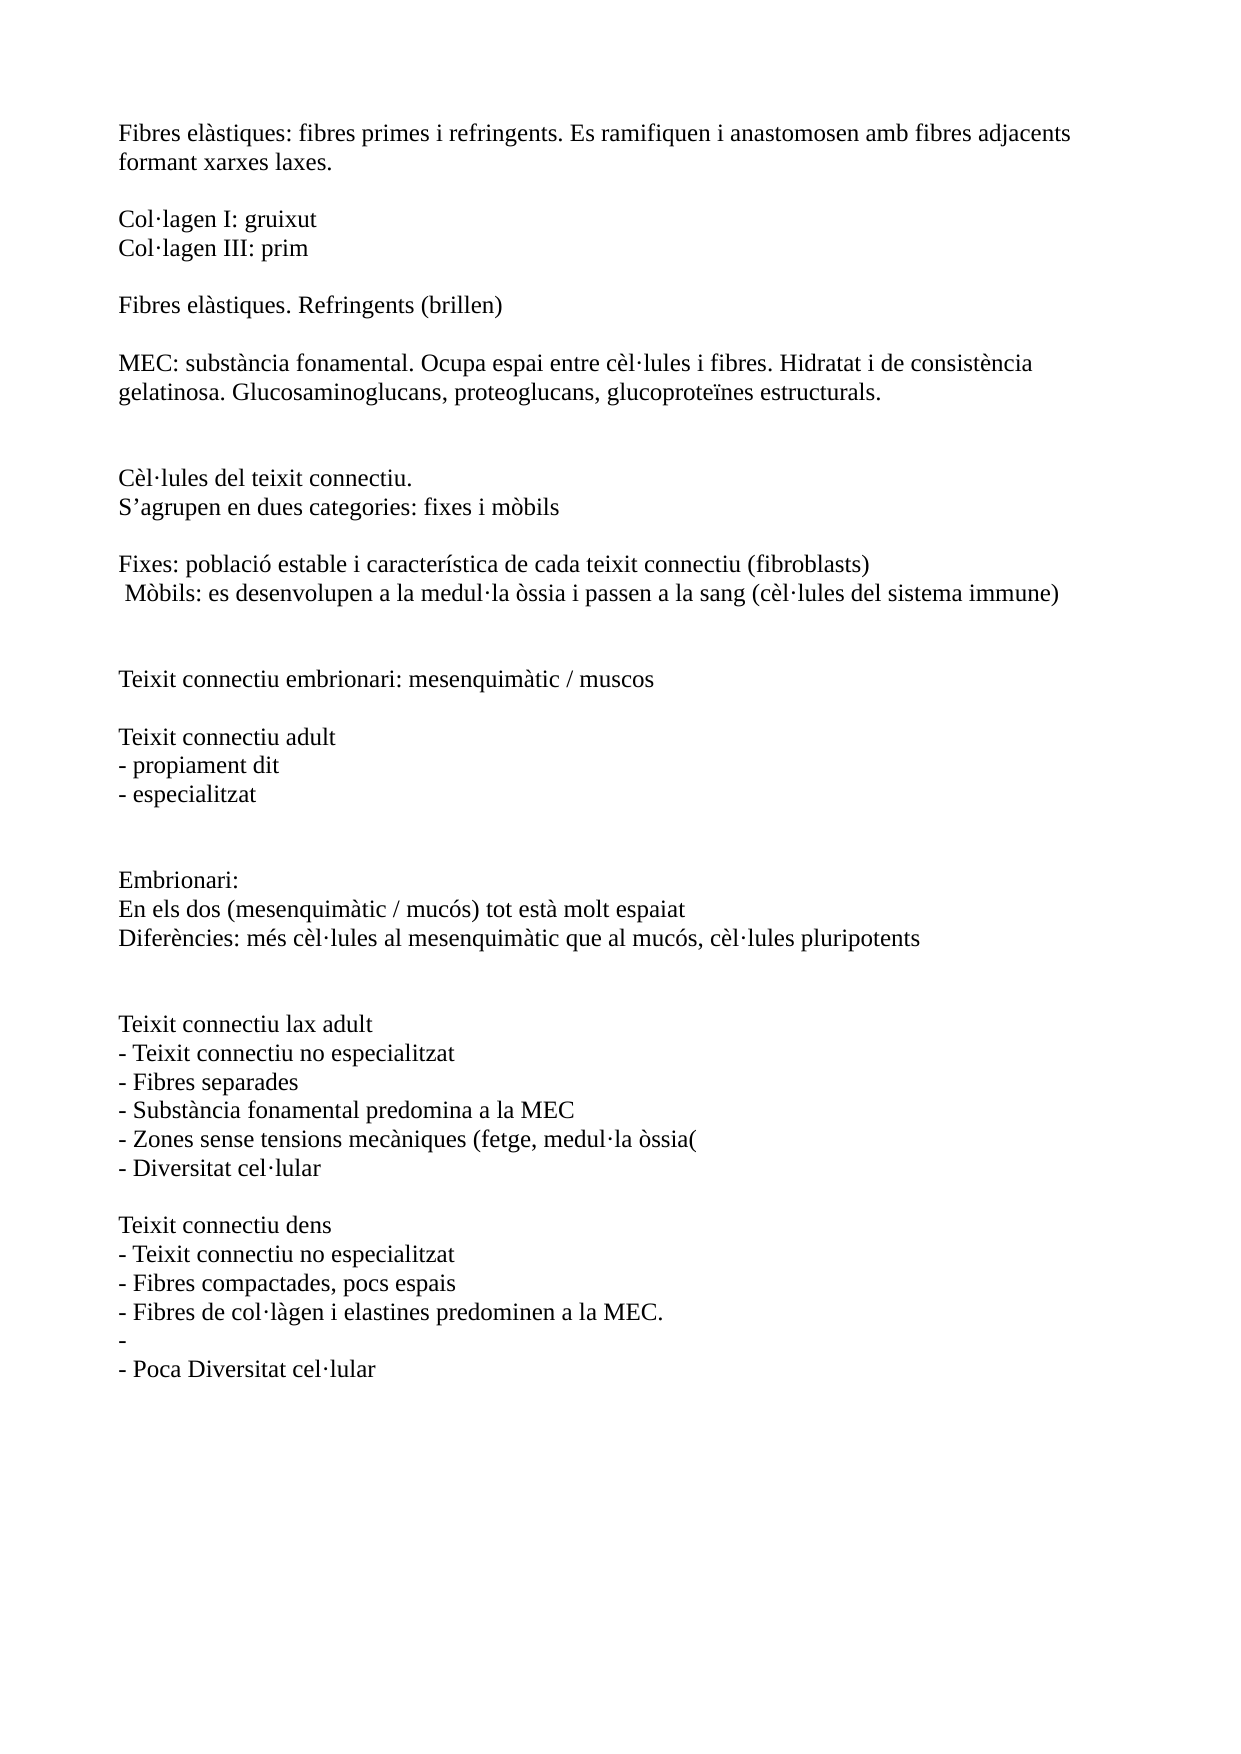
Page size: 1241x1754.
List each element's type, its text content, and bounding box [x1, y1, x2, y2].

text - especialitzat [118, 779, 1122, 808]
text Teixit connectiu adult [118, 722, 1122, 751]
text MEC: substància fonamental. Ocupa espai entre cèl·lules i fibres. Hidratat i de consistència gelatinosa. Glucosaminoglucans, proteoglucans, glucoproteïnes estructurals. [118, 348, 1122, 406]
text Col·lagen III: prim [118, 233, 1122, 262]
text - [118, 1326, 1122, 1354]
text - Fibres de col·làgen i elastines predominen a la MEC. [118, 1297, 1122, 1326]
text - Teixit connectiu no especialitzat [118, 1239, 1122, 1268]
text - Teixit connectiu no especialitzat [118, 1038, 1122, 1067]
text En els dos (mesenquimàtic / mucós) tot està molt espaiat [118, 894, 1122, 923]
text Teixit connectiu lax adult [118, 1009, 1122, 1038]
text Embrionari: [118, 866, 1122, 894]
text - Fibres compactades, pocs espais [118, 1268, 1122, 1297]
text Col·lagen I: gruixut [118, 204, 1122, 233]
text - propiament dit [118, 751, 1122, 779]
text - Poca Diversitat cel·lular [118, 1354, 1122, 1383]
text Fibres elàstiques. Refringents (brillen) [118, 291, 1122, 319]
text Diferències: més cèl·lules al mesenquimàtic que al mucós, cèl·lules pluripotents [118, 923, 1122, 952]
text Cèl·lules del teixit connectiu. [118, 463, 1122, 492]
text - Substància fonamental predomina a la MEC [118, 1096, 1122, 1124]
text - Zones sense tensions mecàniques (fetge, medul·la òssia( [118, 1124, 1122, 1153]
text Fibres elàstiques: fibres primes i refringents. Es ramifiquen i anastomosen amb fibres adjacents formant xarxes laxes. [118, 118, 1122, 176]
text - Diversitat cel·lular [118, 1153, 1122, 1182]
text Fixes: població estable i característica de cada teixit connectiu (fibroblasts) [118, 549, 1122, 578]
text Teixit connectiu embrionari: mesenquimàtic / muscos [118, 664, 1122, 693]
text S’agrupen en dues categories: fixes i mòbils [118, 492, 1122, 521]
text Mòbils: es desenvolupen a la medul·la òssia i passen a la sang (cèl·lules del sistema immune) [118, 578, 1122, 607]
text - Fibres separades [118, 1067, 1122, 1096]
text Teixit connectiu dens [118, 1211, 1122, 1239]
